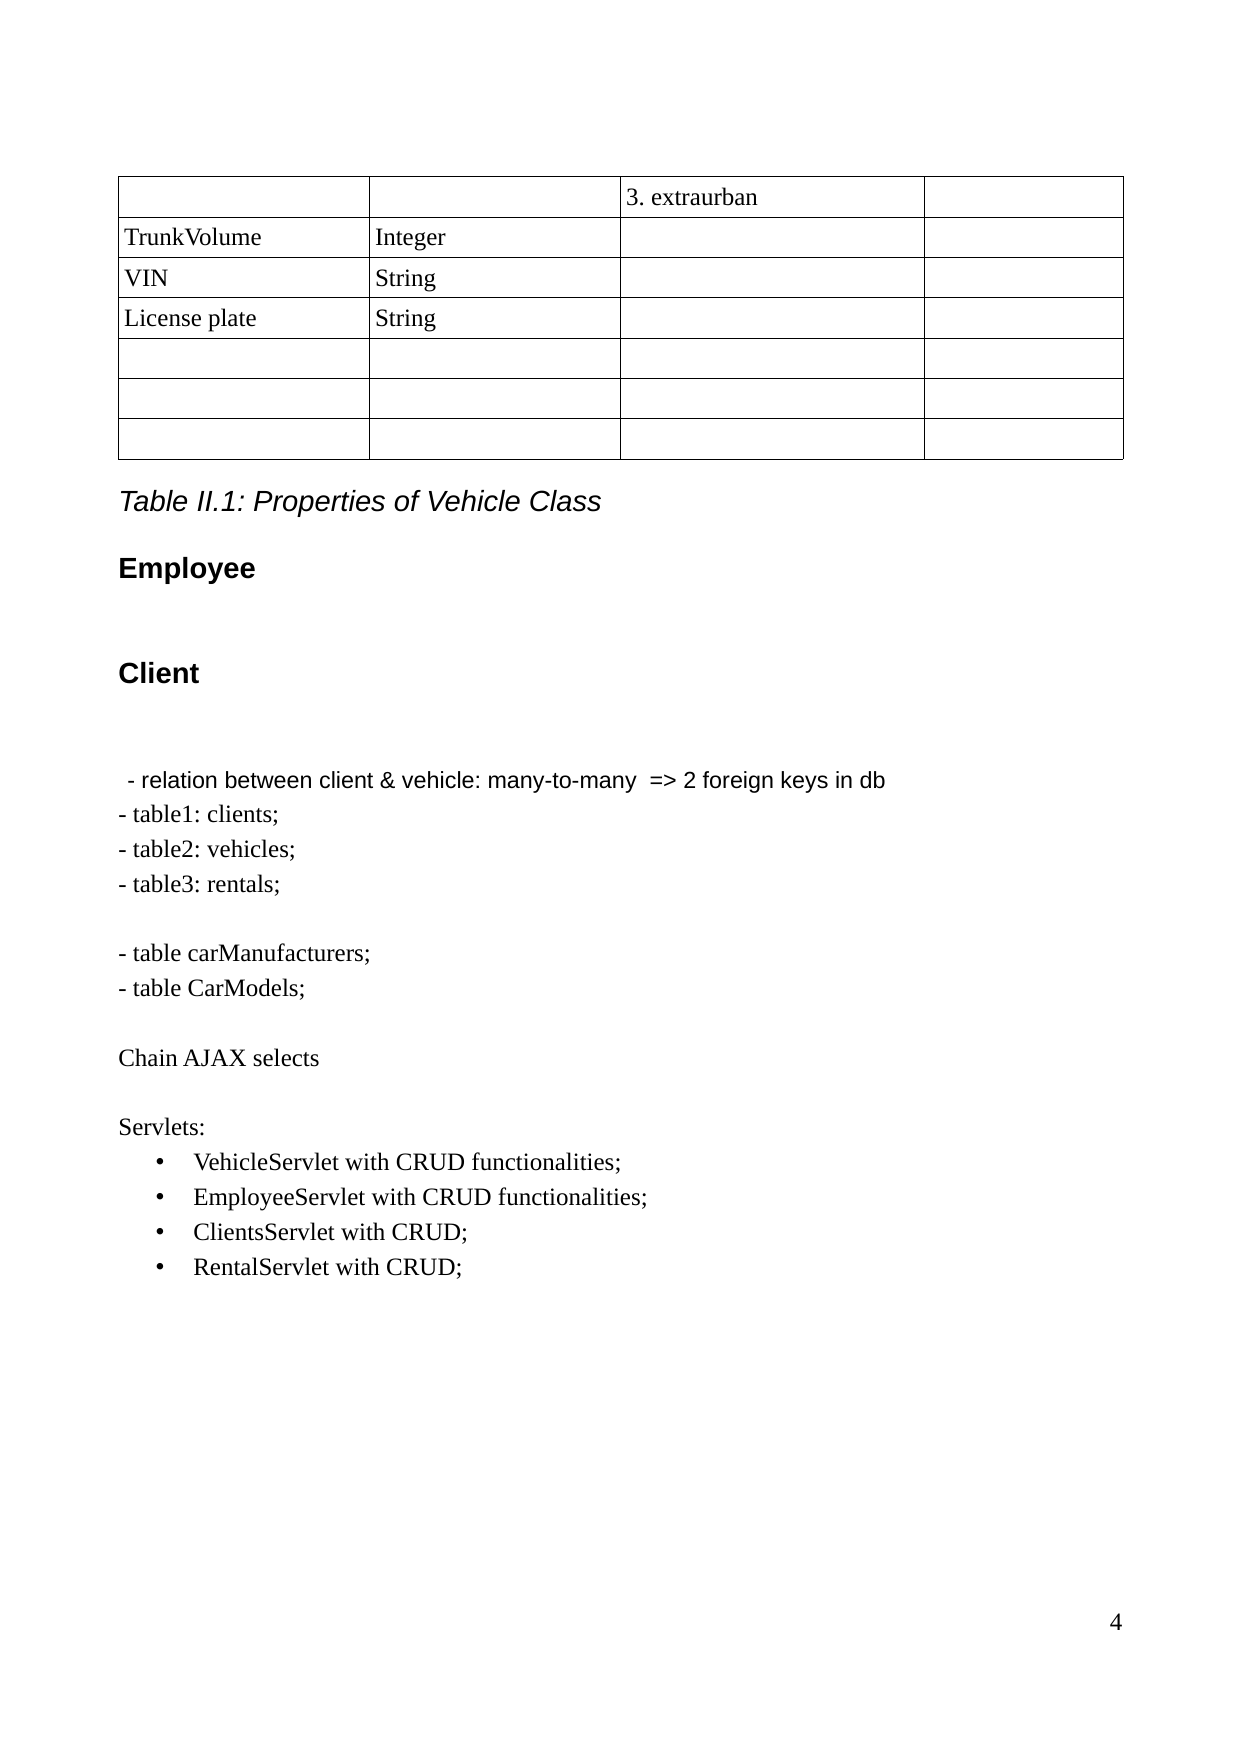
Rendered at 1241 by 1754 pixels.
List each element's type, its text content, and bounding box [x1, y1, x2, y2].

table_cell VIN [119, 258, 369, 297]
text Servlets: [118, 1112, 1122, 1141]
table_cell [621, 258, 924, 297]
table_cell [925, 258, 1123, 297]
table_cell [925, 339, 1123, 378]
subtitle - relation between client & vehicle: many-to-many => 2 foreign keys in db [127, 766, 1122, 793]
table_cell String [370, 298, 620, 338]
text Chain AJAX selects [118, 1043, 1122, 1072]
text - table CarModels; [118, 973, 1122, 1002]
table_cell [925, 298, 1123, 338]
table_cell [370, 419, 620, 458]
table_cell [621, 298, 924, 338]
table_cell [925, 177, 1123, 217]
table_cell [119, 177, 369, 217]
table_cell License plate [119, 298, 369, 338]
table_cell Integer [370, 218, 620, 257]
table_cell TrunkVolume [119, 218, 369, 257]
table_cell [621, 419, 924, 458]
table_cell 3. extraurban [621, 177, 924, 217]
table_cell [925, 419, 1123, 458]
table_cell [621, 339, 924, 378]
text - table carManufacturers; [118, 938, 1122, 967]
table_cell [119, 339, 369, 378]
table_cell [370, 379, 620, 418]
subtitle Table II.1: Properties of Vehicle Class Employee [118, 484, 1122, 584]
list VehicleServlet with CRUD functionalities; [156, 1147, 1122, 1176]
text - table3: rentals; [118, 869, 1122, 898]
subtitle Client [118, 657, 1122, 690]
table_cell [621, 379, 924, 418]
text - table1: clients; [118, 799, 1122, 828]
text - table2: vehicles; [118, 834, 1122, 863]
list RentalServlet with CRUD; [156, 1252, 1122, 1280]
table_cell [370, 339, 620, 378]
table_cell [621, 218, 924, 257]
table_cell [925, 218, 1123, 257]
table_cell [119, 419, 369, 458]
list ClientsServlet with CRUD; [156, 1217, 1122, 1246]
table_cell String [370, 258, 620, 297]
table_cell [119, 379, 369, 418]
table_cell [370, 177, 620, 217]
table_cell [925, 379, 1123, 418]
list EmployeeServlet with CRUD functionalities; [156, 1182, 1122, 1211]
